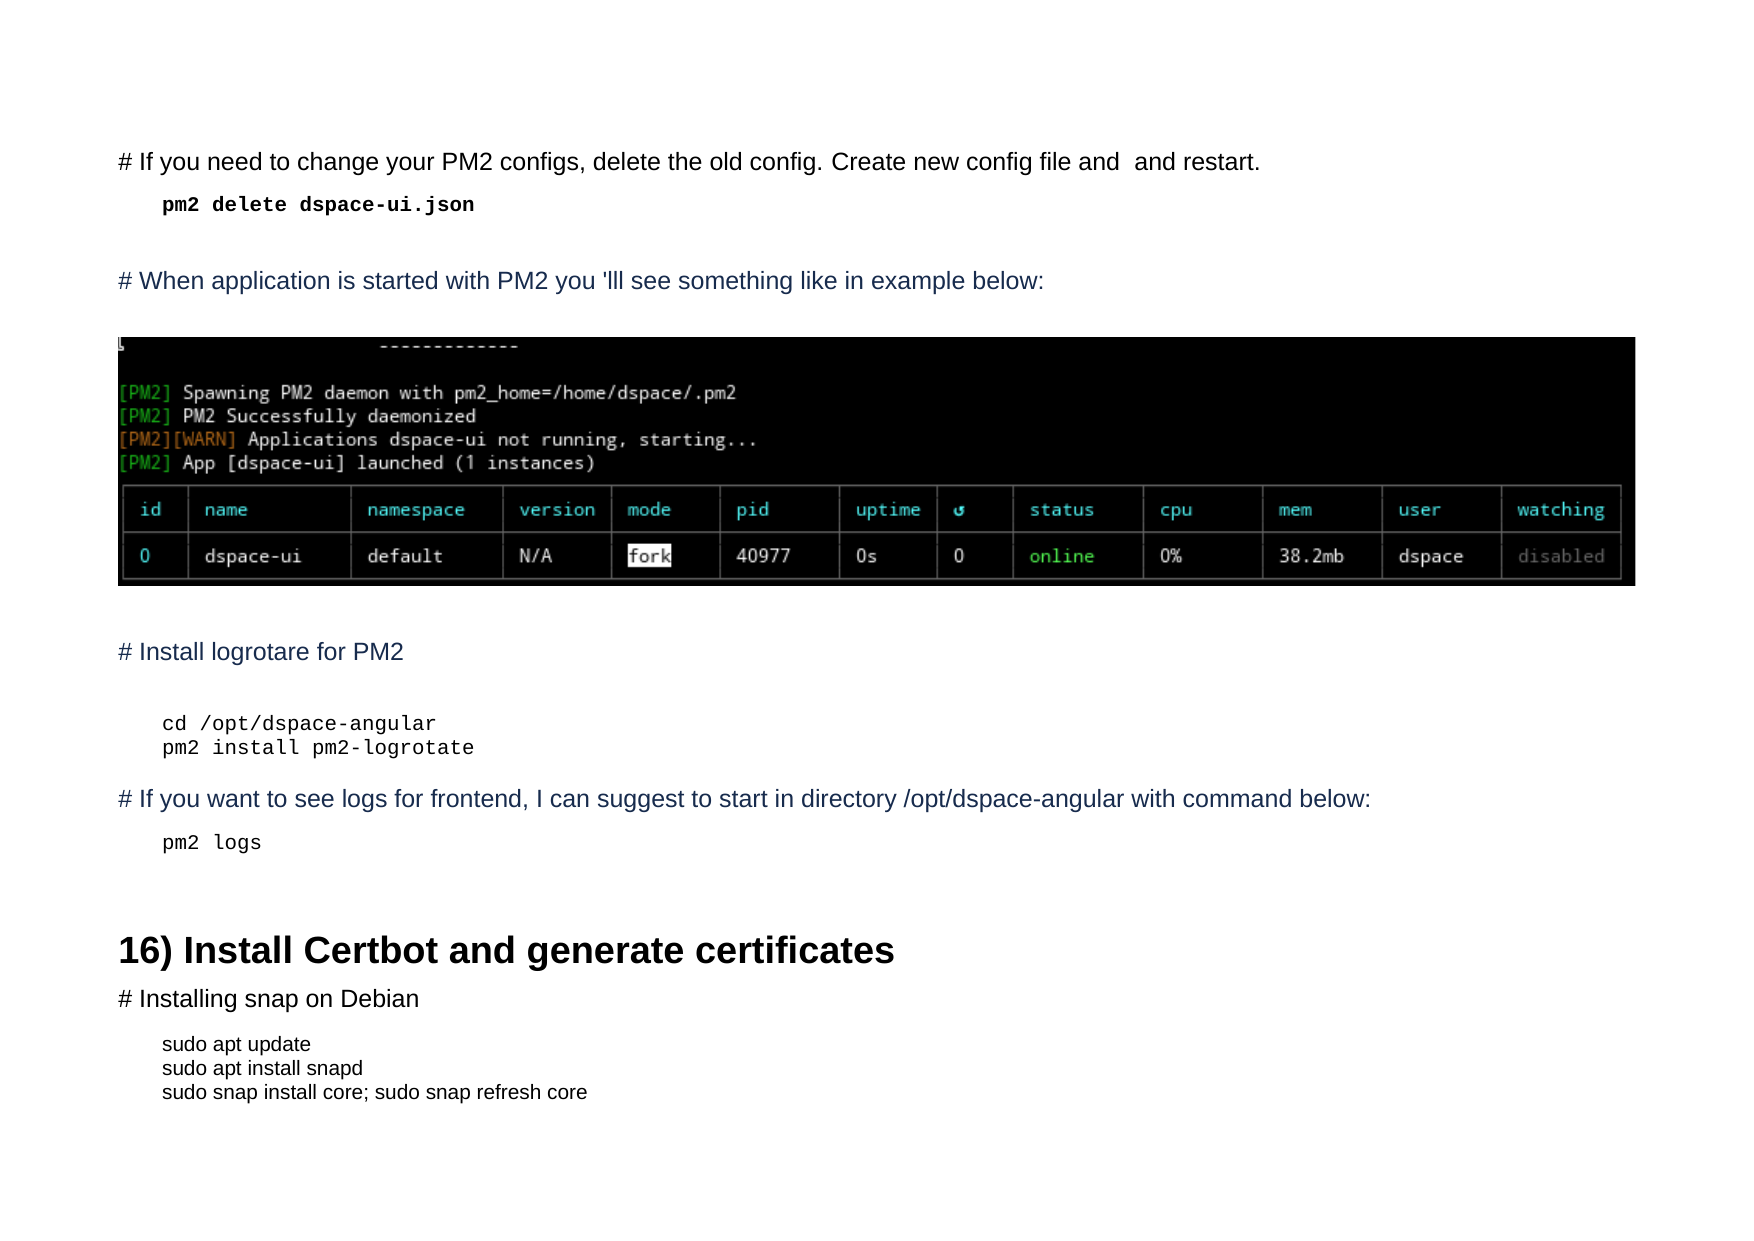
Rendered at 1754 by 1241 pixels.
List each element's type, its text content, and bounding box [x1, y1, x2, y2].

text pm2 install pm2-logrotate [162, 737, 1635, 761]
subtitle 16) Install Certbot and generate certificates [118, 928, 1635, 972]
text sudo apt update [162, 1032, 1635, 1056]
text pm2 logs [162, 832, 1635, 855]
picture [118, 337, 1636, 586]
text # If you want to see logs for frontend, I can suggest to start in directory /opt/dspace-angular with command below: [118, 784, 1635, 813]
text pm2 delete dspace-ui.json [162, 194, 1635, 218]
text sudo apt install snapd [162, 1056, 1635, 1080]
text # When application is started with PM2 you 'lll see something like in example below: [118, 266, 1635, 294]
text # Installing snap on Debian [118, 984, 1635, 1013]
text cd /opt/dspace-angular [162, 713, 1635, 737]
text # If you need to change your PM2 configs, delete the old config. Create new config file and and restart. [118, 147, 1635, 176]
text sudo snap install core; sudo snap refresh core [162, 1080, 1635, 1104]
text # Install logrotare for PM2 [118, 637, 1635, 666]
